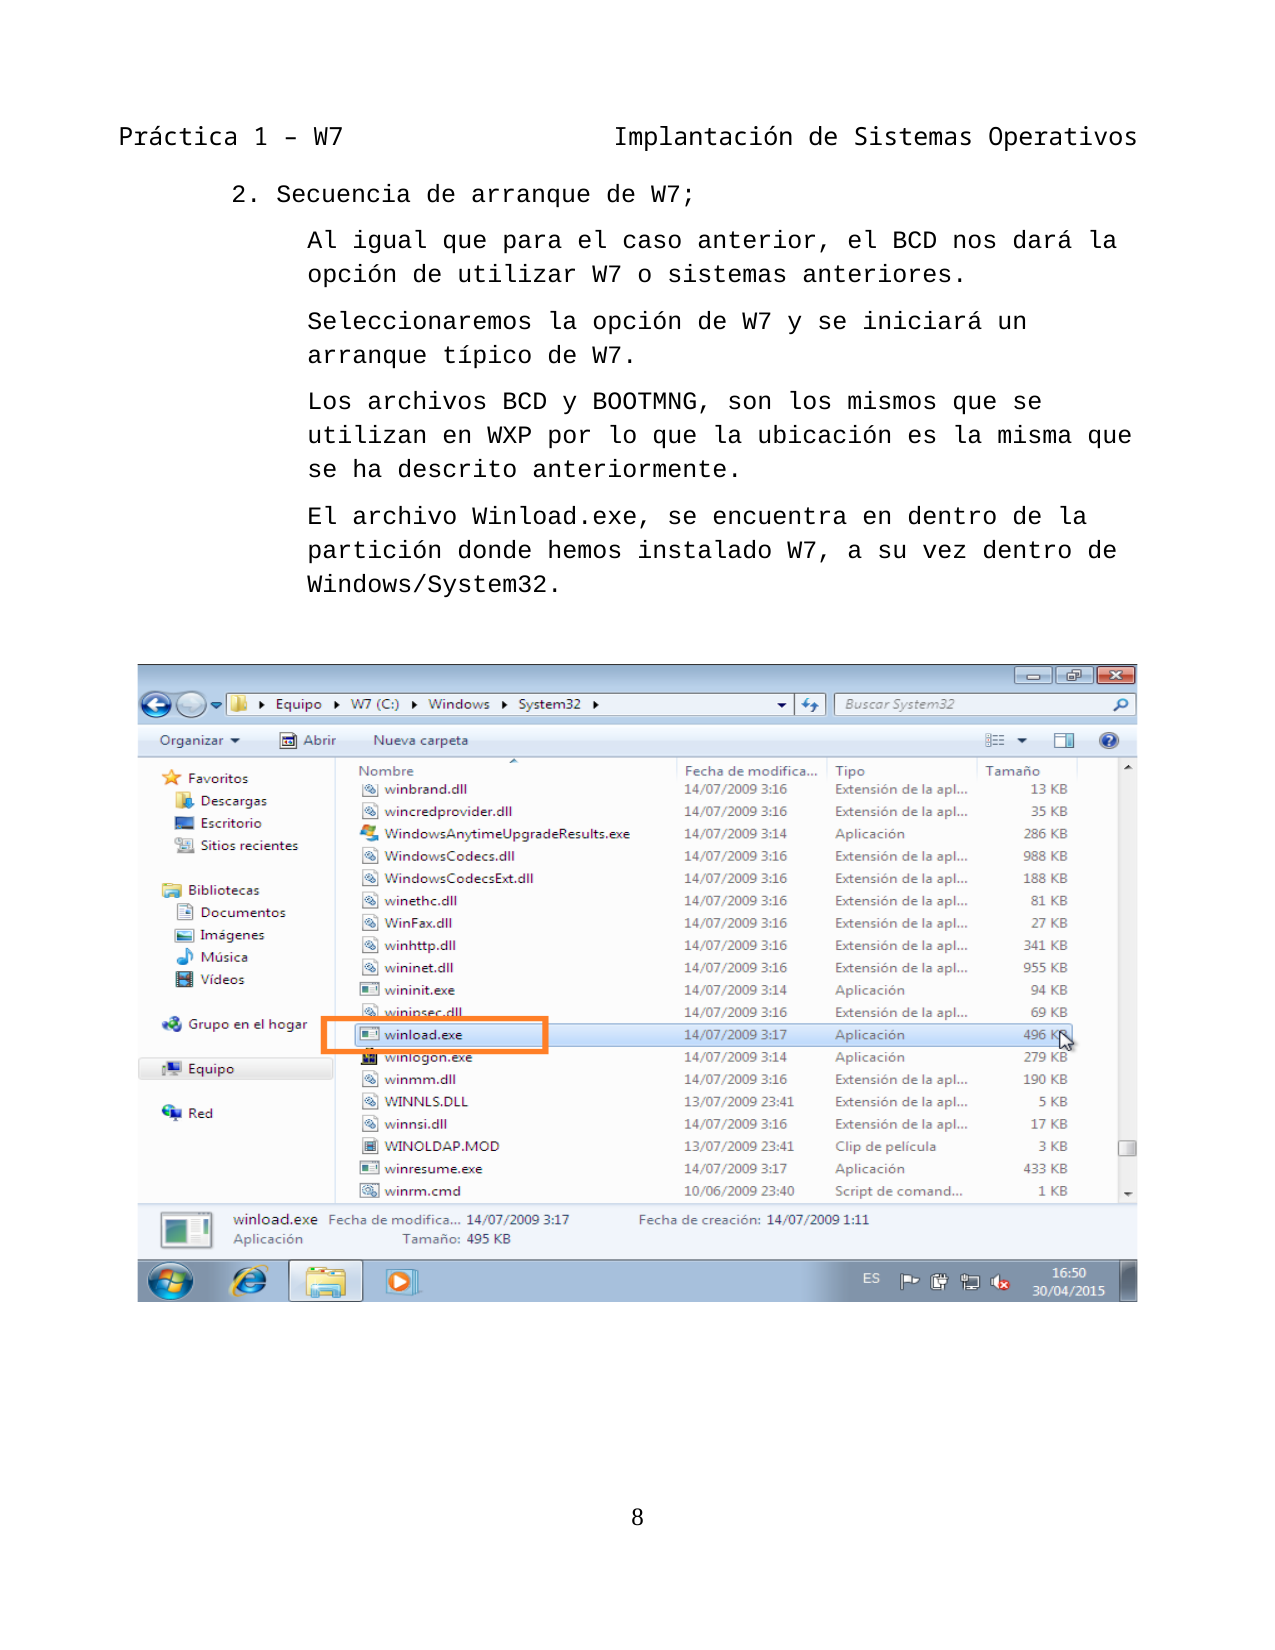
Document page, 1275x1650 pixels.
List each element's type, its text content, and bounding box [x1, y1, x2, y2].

text 2. Secuencia de arranque de W7; [231, 182, 1157, 210]
text Al igual que para el caso anterior, el BCD nos dará la opción de utilizar W7 o sistemas anteriores. [307, 228, 1157, 290]
picture [137, 664, 1138, 1302]
text Los archivos BCD y BOOTMNG, son los mismos que se utilizan en WXP por lo que la ubicación es la misma que se ha descrito anteriormente. [307, 389, 1157, 485]
text El archivo Winload.exe, se encuentra en dentro de la partición donde hemos instalado W7, a su vez dentro de Windows/System32. [307, 503, 1157, 599]
text Seleccionaremos la opción de W7 y se iniciará un arranque típico de W7. [307, 308, 1157, 371]
